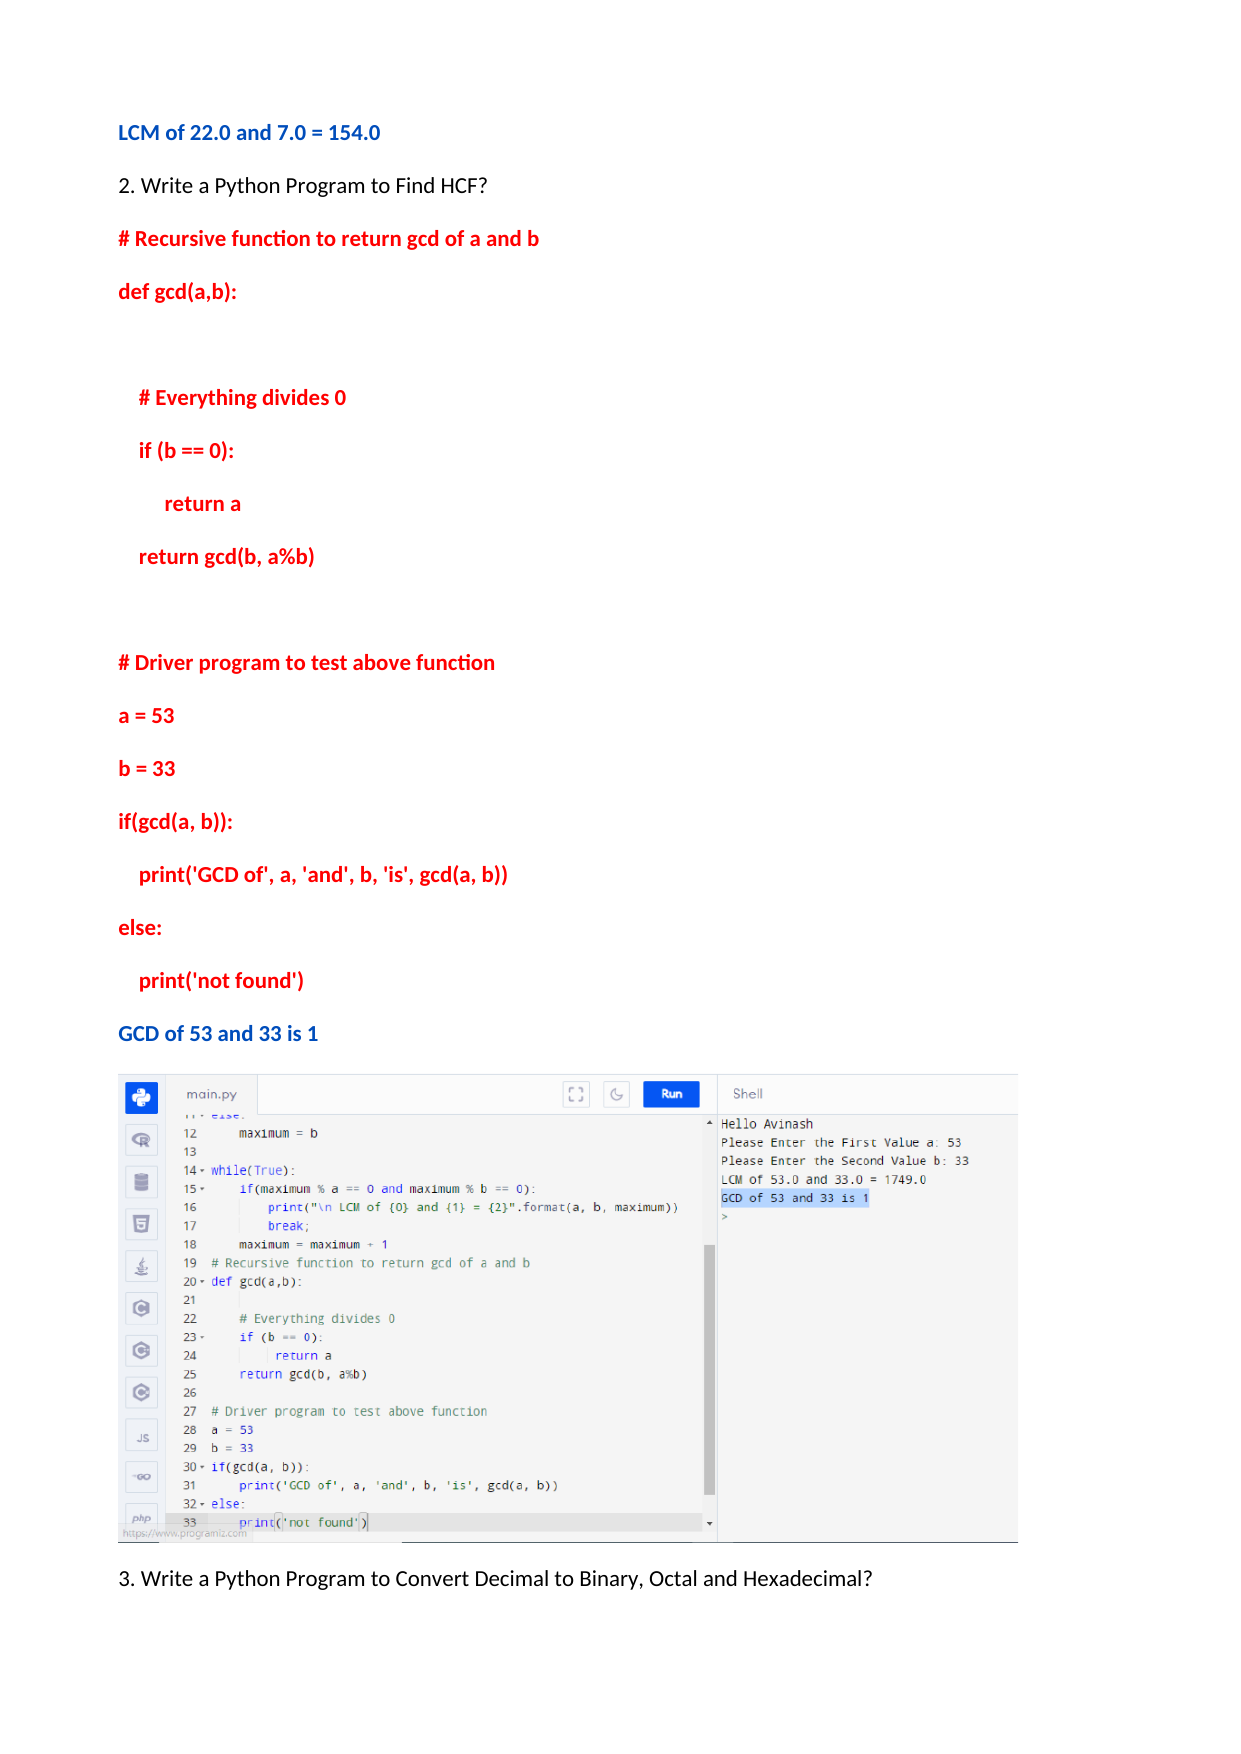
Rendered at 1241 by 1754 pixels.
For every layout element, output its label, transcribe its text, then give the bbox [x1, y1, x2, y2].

text GCD of 53 and 33 is 1 [118, 1019, 1122, 1047]
text def gcd(a,b): [118, 277, 1122, 305]
text return a [118, 489, 1122, 517]
text if(gcd(a, b)): [118, 807, 1122, 835]
text 2. Write a Python Program to Find HCF? [118, 171, 1122, 199]
text b = 33 [118, 754, 1122, 782]
text return gcd(b, a%b) [118, 542, 1122, 570]
text a = 53 [118, 701, 1122, 729]
text # Driver program to test above function [118, 648, 1122, 676]
text 3. Write a Python Program to Convert Decimal to Binary, Octal and Hexadecimal? [118, 1564, 1122, 1592]
text print('GCD of', a, 'and', b, 'is', gcd(a, b)) [118, 860, 1122, 888]
text # Everything divides 0 [118, 383, 1122, 411]
text if (b == 0): [118, 436, 1122, 464]
text else: [118, 913, 1122, 941]
text # Recursive function to return gcd of a and b [118, 224, 1122, 252]
text LCM of 22.0 and 7.0 = 154.0 [118, 118, 1122, 146]
text print('not found') [118, 966, 1122, 994]
